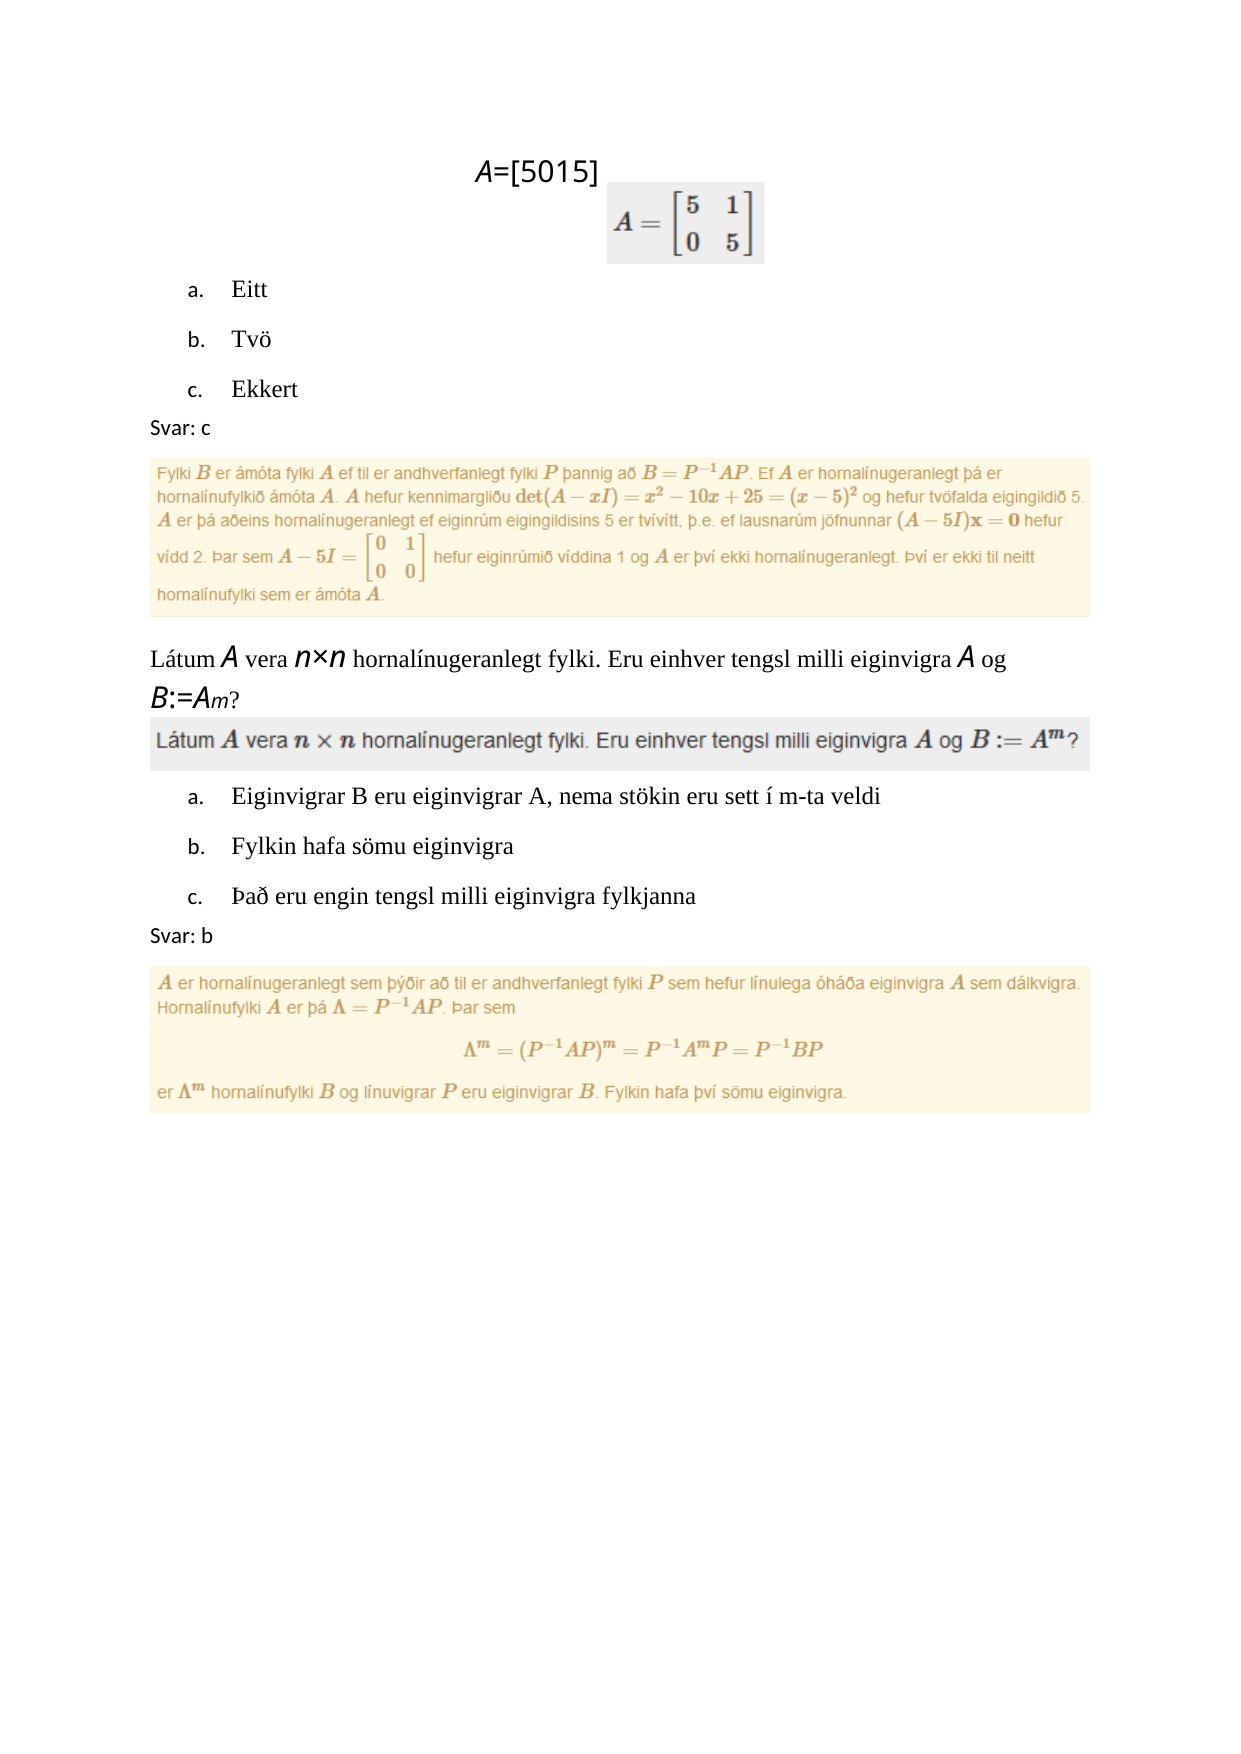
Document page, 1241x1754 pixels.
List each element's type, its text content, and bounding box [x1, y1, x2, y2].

list Eiginvigrar B eru eiginvigrar A, nema stökin eru sett í m-ta veldi [187, 781, 1090, 811]
list Ekkert [187, 374, 1090, 403]
list Eitt [187, 274, 1090, 303]
text Svar: b [150, 921, 1090, 949]
text Látum A vera n×n hornalínugeranlegt fylki. Eru einhver tengsl milli eiginvigra A og B:=Am? [150, 635, 1090, 717]
list Tvö [187, 324, 1090, 353]
list Það eru engin tengsl milli eiginvigra fylkjanna [187, 881, 1090, 910]
list Fylkin hafa sömu eiginvigra [187, 831, 1090, 860]
text A=[5015] [150, 150, 1090, 263]
text Svar: c [150, 413, 1090, 441]
